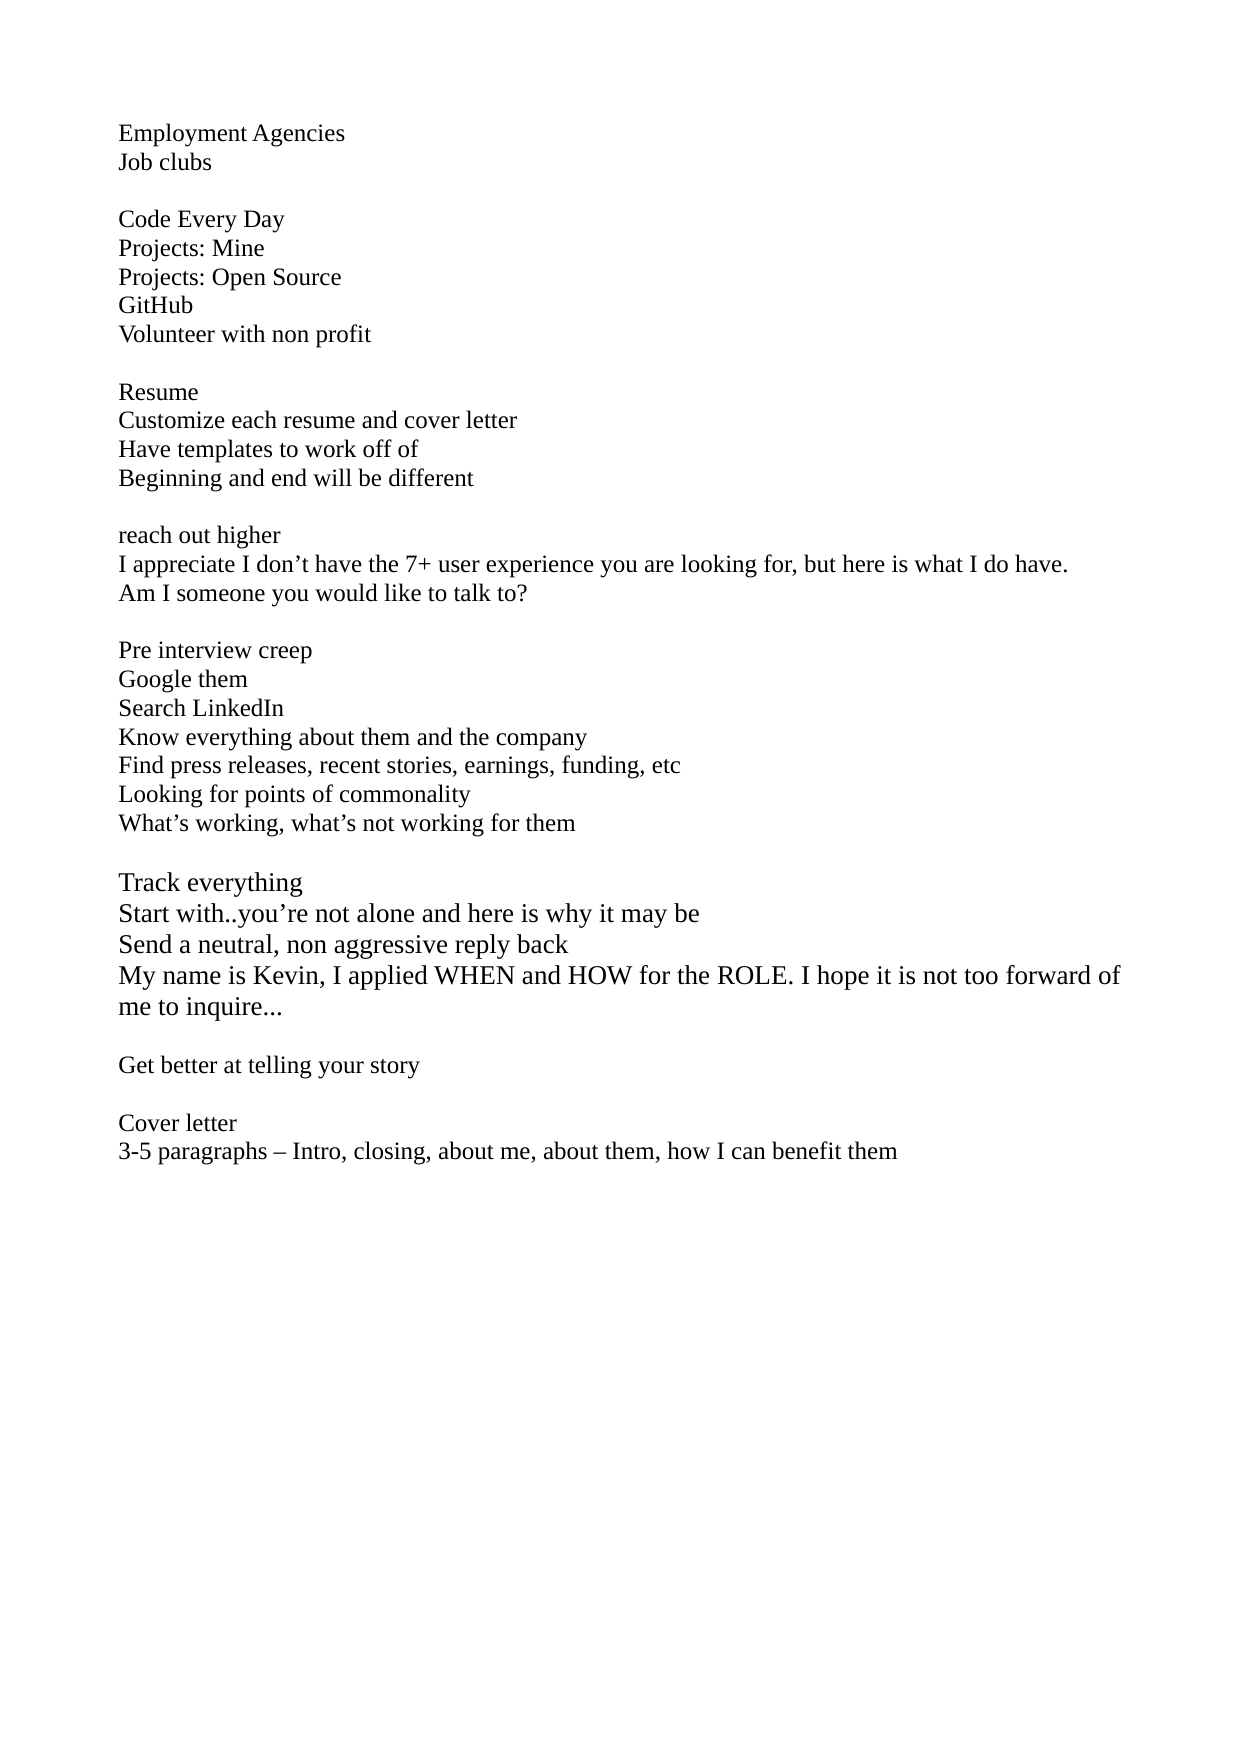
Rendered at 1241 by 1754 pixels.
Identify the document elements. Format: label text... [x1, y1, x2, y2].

text Start with..you’re not alone and here is why it may be [118, 897, 1122, 928]
text What’s working, what’s not working for them [118, 808, 1122, 837]
text Resume [118, 377, 1122, 406]
text Beginning and end will be different [118, 463, 1122, 492]
text Track everything [118, 866, 1122, 897]
text Pre interview creep [118, 636, 1122, 664]
text Volunteer with non profit [118, 319, 1122, 348]
text Employment Agencies [118, 118, 1122, 147]
text I appreciate I don’t have the 7+ user experience you are looking for, but here is what I do have. [118, 549, 1122, 578]
text Code Every Day [118, 204, 1122, 233]
text Projects: Mine [118, 233, 1122, 262]
text Search LinkedIn [118, 693, 1122, 722]
text Job clubs [118, 147, 1122, 176]
text Looking for points of commonality [118, 779, 1122, 808]
text GitHub [118, 291, 1122, 319]
text Cover letter [118, 1108, 1122, 1136]
text Projects: Open Source [118, 262, 1122, 291]
text Get better at telling your story [118, 1050, 1122, 1079]
text reach out higher [118, 521, 1122, 549]
text Send a neutral, non aggressive reply back [118, 928, 1122, 959]
text My name is Kevin, I applied WHEN and HOW for the ROLE. I hope it is not too forward of me to inquire... [118, 959, 1122, 1021]
text Customize each resume and cover letter [118, 406, 1122, 434]
text Google them [118, 664, 1122, 693]
text Have templates to work off of [118, 434, 1122, 463]
text Am I someone you would like to talk to? [118, 578, 1122, 607]
text 3-5 paragraphs – Intro, closing, about me, about them, how I can benefit them [118, 1136, 1122, 1165]
text Know everything about them and the company [118, 722, 1122, 751]
text Find press releases, recent stories, earnings, funding, etc [118, 751, 1122, 779]
